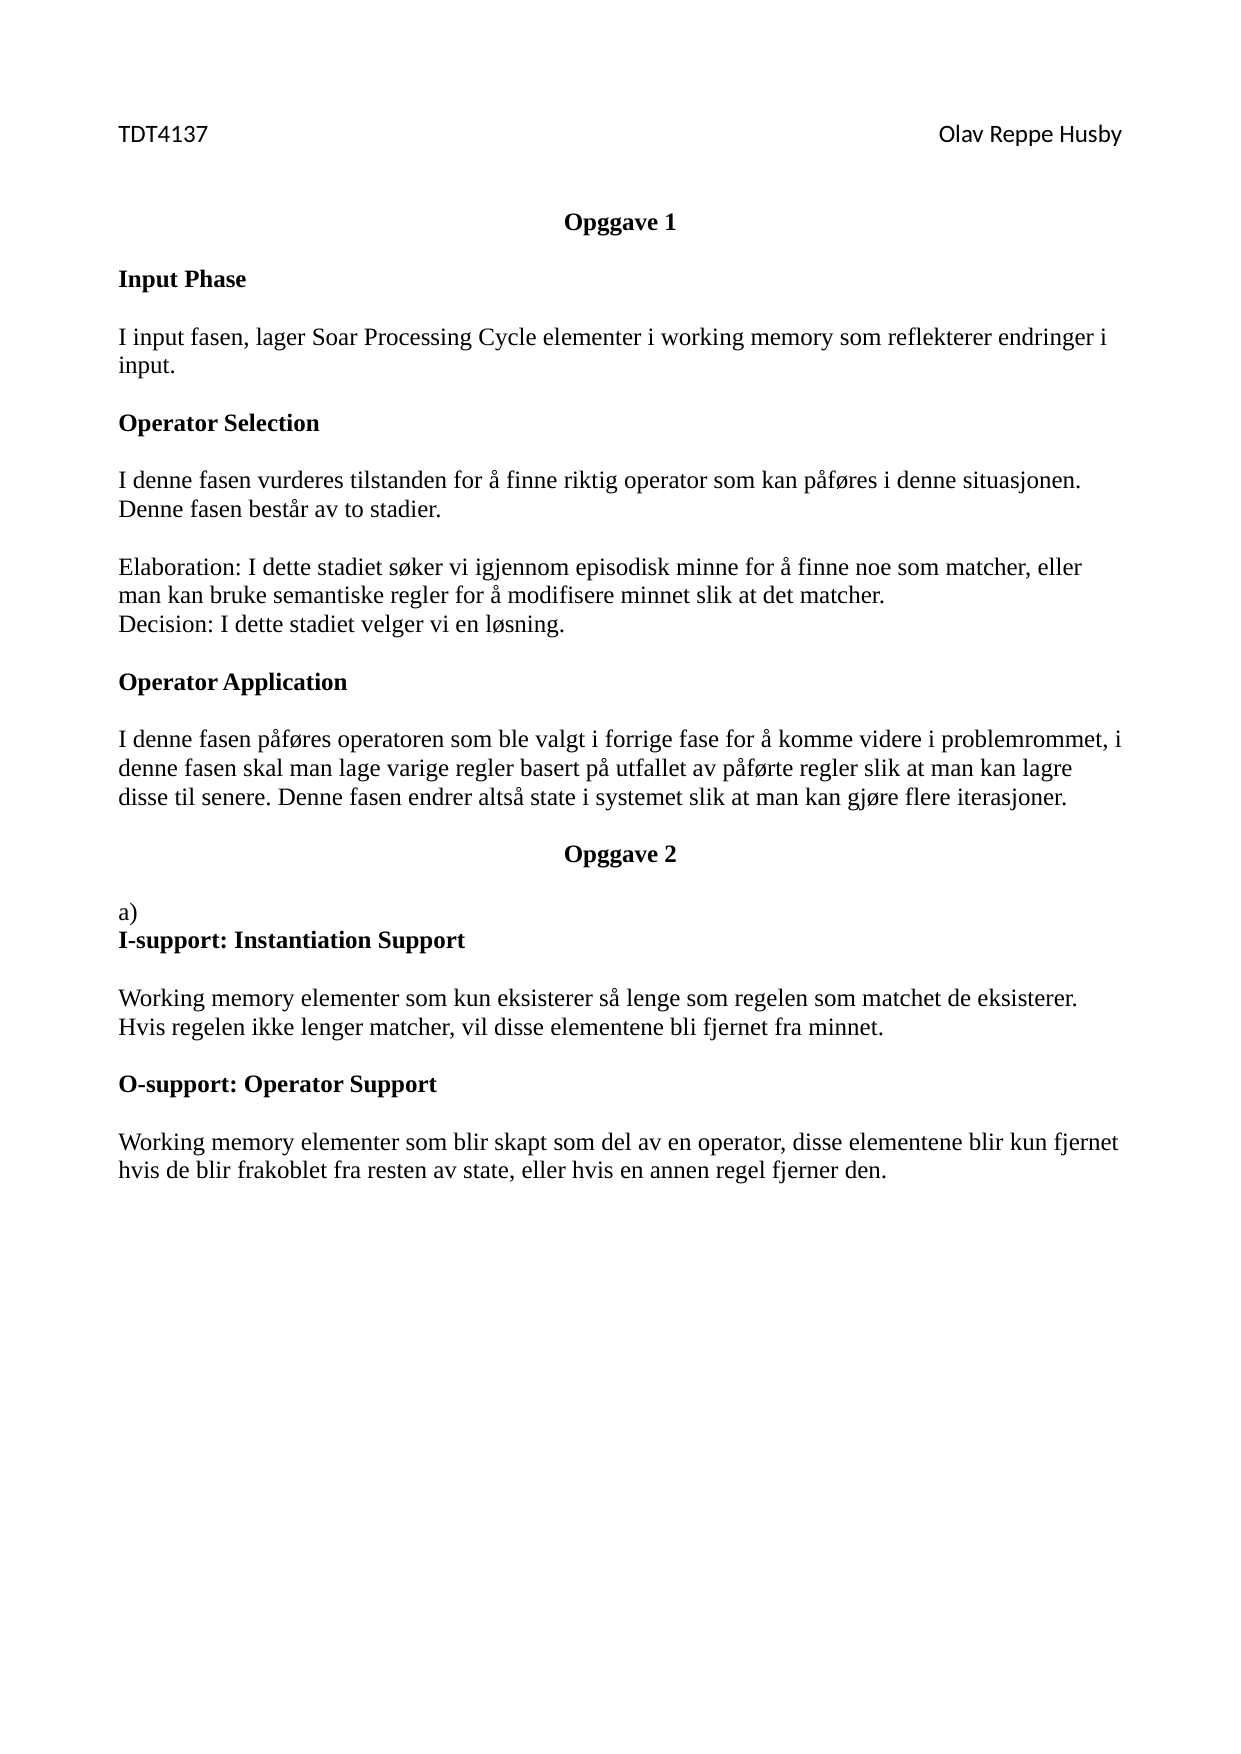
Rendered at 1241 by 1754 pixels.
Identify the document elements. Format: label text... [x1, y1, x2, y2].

text Operator Application [118, 667, 1122, 696]
text Working memory elementer som kun eksisterer så lenge som regelen som matchet de eksisterer. Hvis regelen ikke lenger matcher, vil disse elementene bli fjernet fra minnet. [118, 983, 1122, 1041]
text Opggave 2 [118, 839, 1122, 868]
text Opggave 1 [118, 207, 1122, 236]
text I-support: Instantiation Support [118, 926, 1122, 954]
text I input fasen, lager Soar Processing Cycle elementer i working memory som reflekterer endringer i input. [118, 322, 1122, 379]
text Input Phase [118, 264, 1122, 293]
text I denne fasen vurderes tilstanden for å finne riktig operator som kan påføres i denne situasjonen. Denne fasen består av to stadier. [118, 466, 1122, 523]
text Operator Selection [118, 408, 1122, 437]
text O-support: Operator Support [118, 1069, 1122, 1098]
text I denne fasen påføres operatoren som ble valgt i forrige fase for å komme videre i problemrommet, i denne fasen skal man lage varige regler basert på utfallet av påførte regler slik at man kan lagre disse til senere. Denne fasen endrer altså state i systemet slik at man kan gjøre flere iterasjoner. [118, 724, 1122, 811]
text Elaboration: I dette stadiet søker vi igjennom episodisk minne for å finne noe som matcher, eller man kan bruke semantiske regler for å modifisere minnet slik at det matcher. [118, 552, 1122, 609]
text Working memory elementer som blir skapt som del av en operator, disse elementene blir kun fjernet hvis de blir frakoblet fra resten av state, eller hvis en annen regel fjerner den. [118, 1127, 1122, 1184]
text a) [118, 897, 1122, 926]
text Decision: I dette stadiet velger vi en løsning. [118, 609, 1122, 638]
